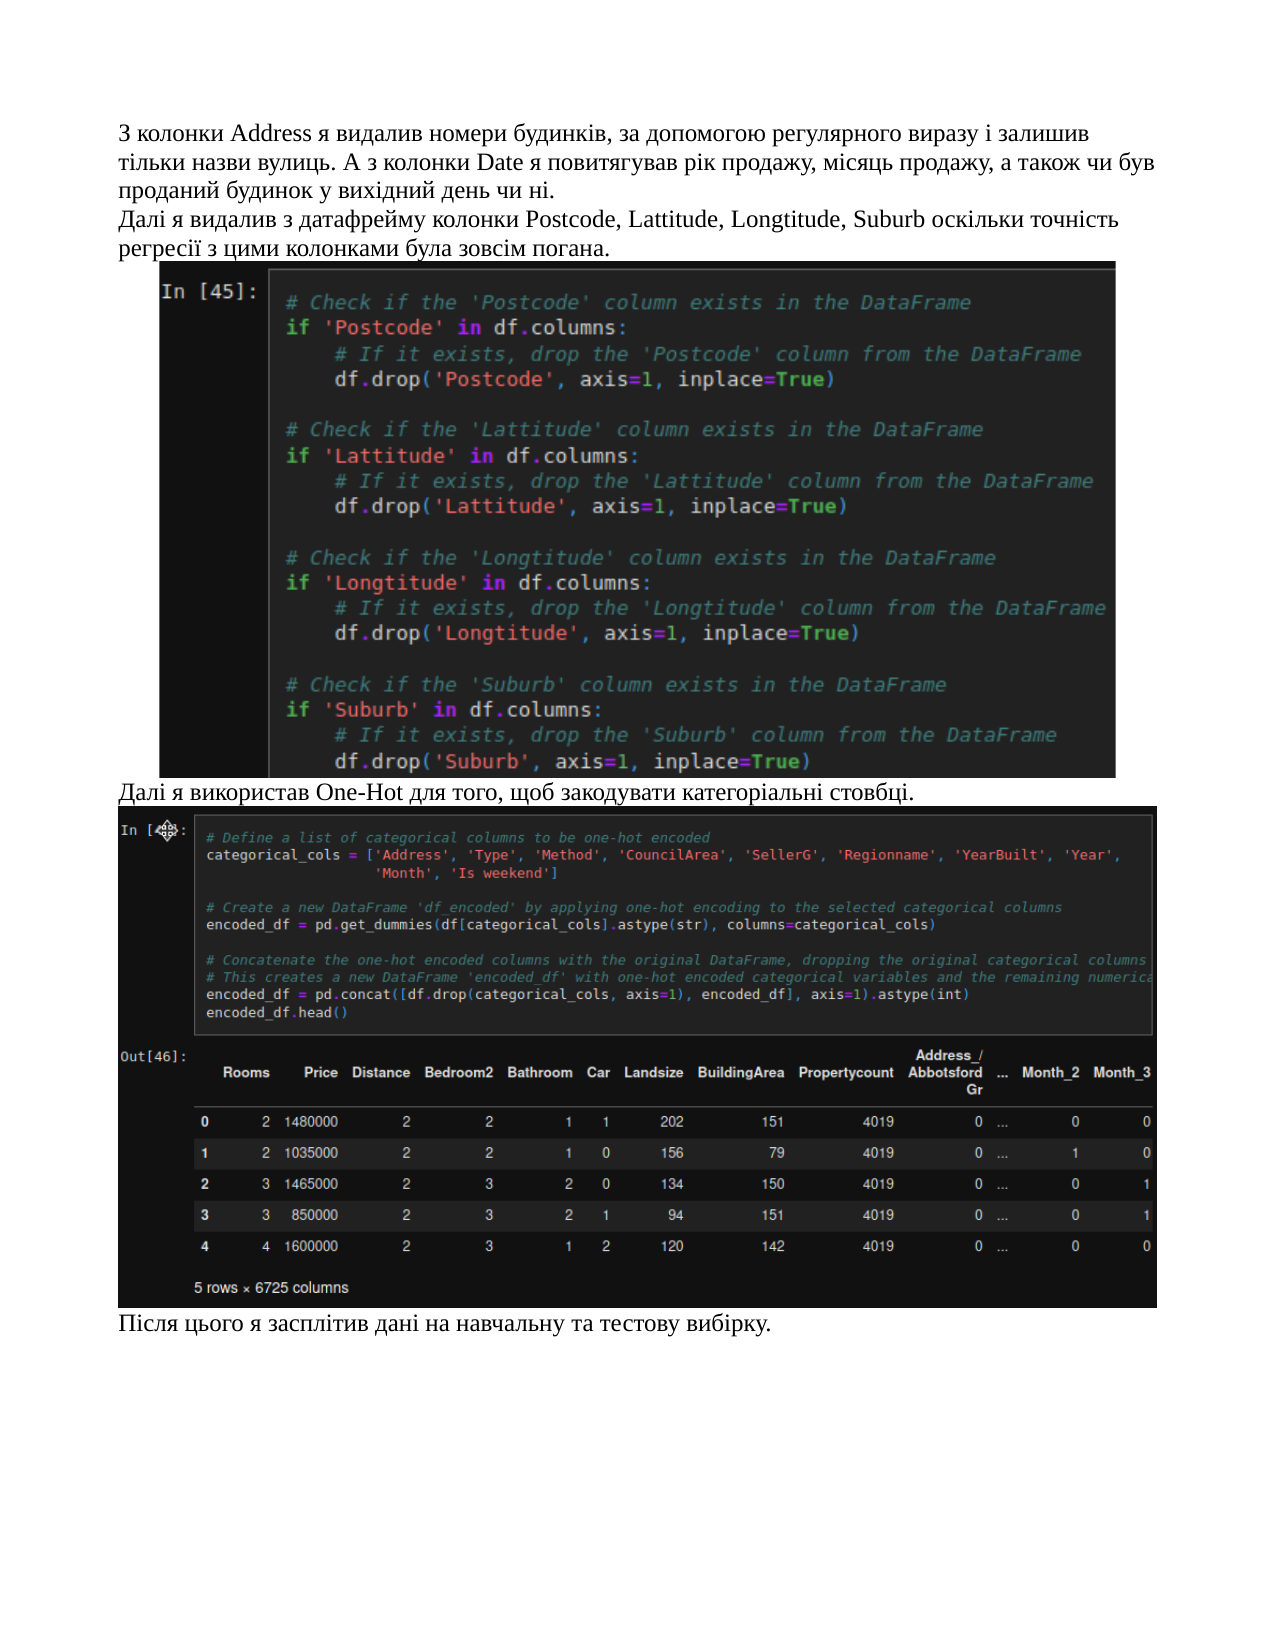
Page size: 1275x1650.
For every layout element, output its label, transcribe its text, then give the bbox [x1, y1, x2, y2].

picture [159, 261, 1116, 778]
text Після цього я засплітив дані на навчальну та тестову вибірку. [118, 1308, 1157, 1337]
text Далі я видалив з датафрейму колонки Postcode, Lattitude, Longtitude, Suburb оскільки точність регресії з цими колонками була зовсім погана. [118, 204, 1157, 262]
picture [118, 806, 1157, 1308]
text Далі я використав One-Hot для того, щоб закодувати категоріальні стовбці. [118, 262, 1157, 806]
text З колонки Address я видалив номери будинків, за допомогою регулярного виразу і залишив тільки назви вулиць. А з колонки Date я повитягував рік продажу, місяць продажу, а також чи був проданий будинок у вихідний день чи ні. [118, 118, 1157, 204]
